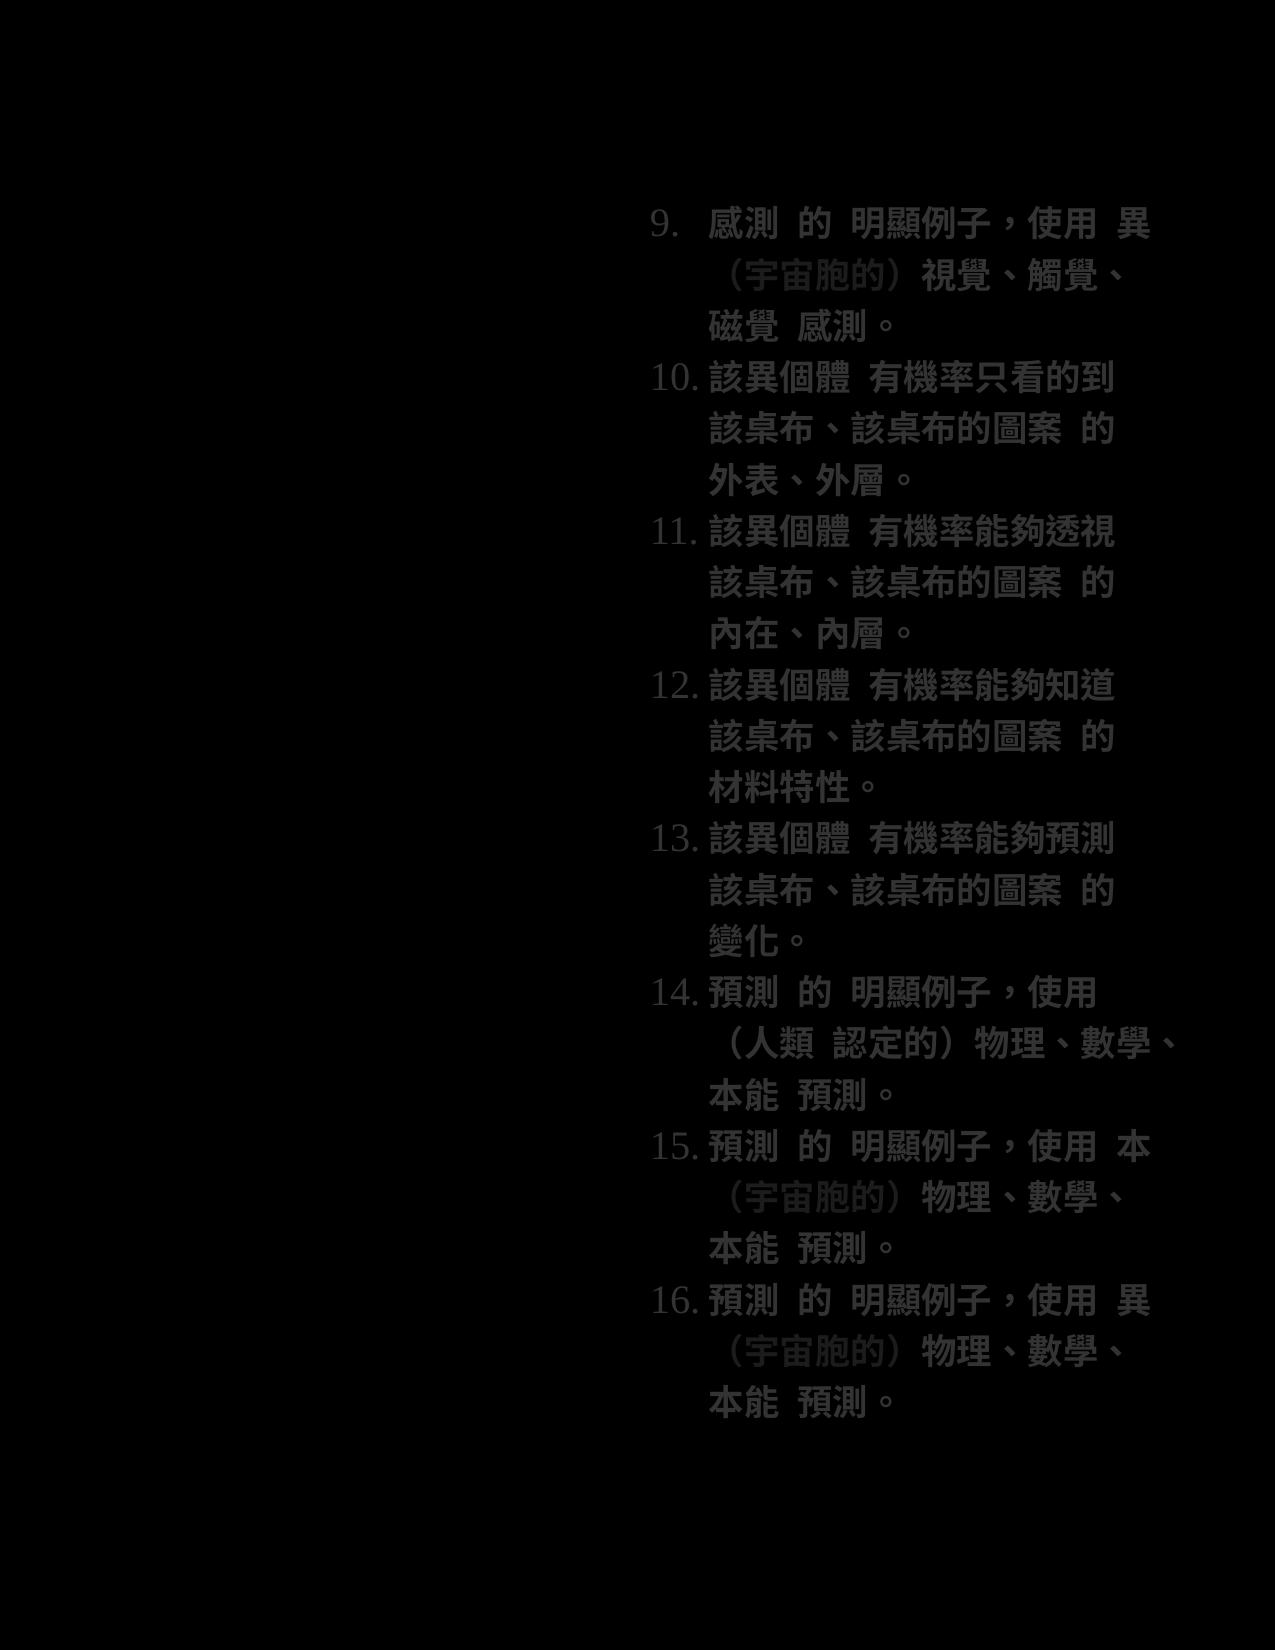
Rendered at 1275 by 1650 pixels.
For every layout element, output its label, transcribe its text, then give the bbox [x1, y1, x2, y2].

list 預測 的 明顯例子，使用 異（宇宙胞的）物理、數學、本能 預測。 [649, 1272, 1157, 1426]
list 該異個體 有機率能夠知道 該桌布、該桌布的圖案 的 材料特性。 [649, 657, 1157, 811]
list 該異個體 有機率能夠預測 該桌布、該桌布的圖案 的 變化。 [649, 811, 1157, 964]
list 感測 的 明顯例子，使用 異（宇宙胞的）視覺、觸覺、磁覺 感測。 [649, 196, 1157, 349]
list 預測 的 明顯例子，使用 本（宇宙胞的）物理、數學、本能 預測。 [649, 1118, 1157, 1272]
list 預測 的 明顯例子，使用（人類 認定的）物理、數學、本能 預測。 [649, 964, 1157, 1118]
list 該異個體 有機率只看的到 該桌布、該桌布的圖案 的 外表、外層。 [649, 349, 1157, 503]
list 該異個體 有機率能夠透視 該桌布、該桌布的圖案 的 內在、內層。 [649, 503, 1157, 657]
